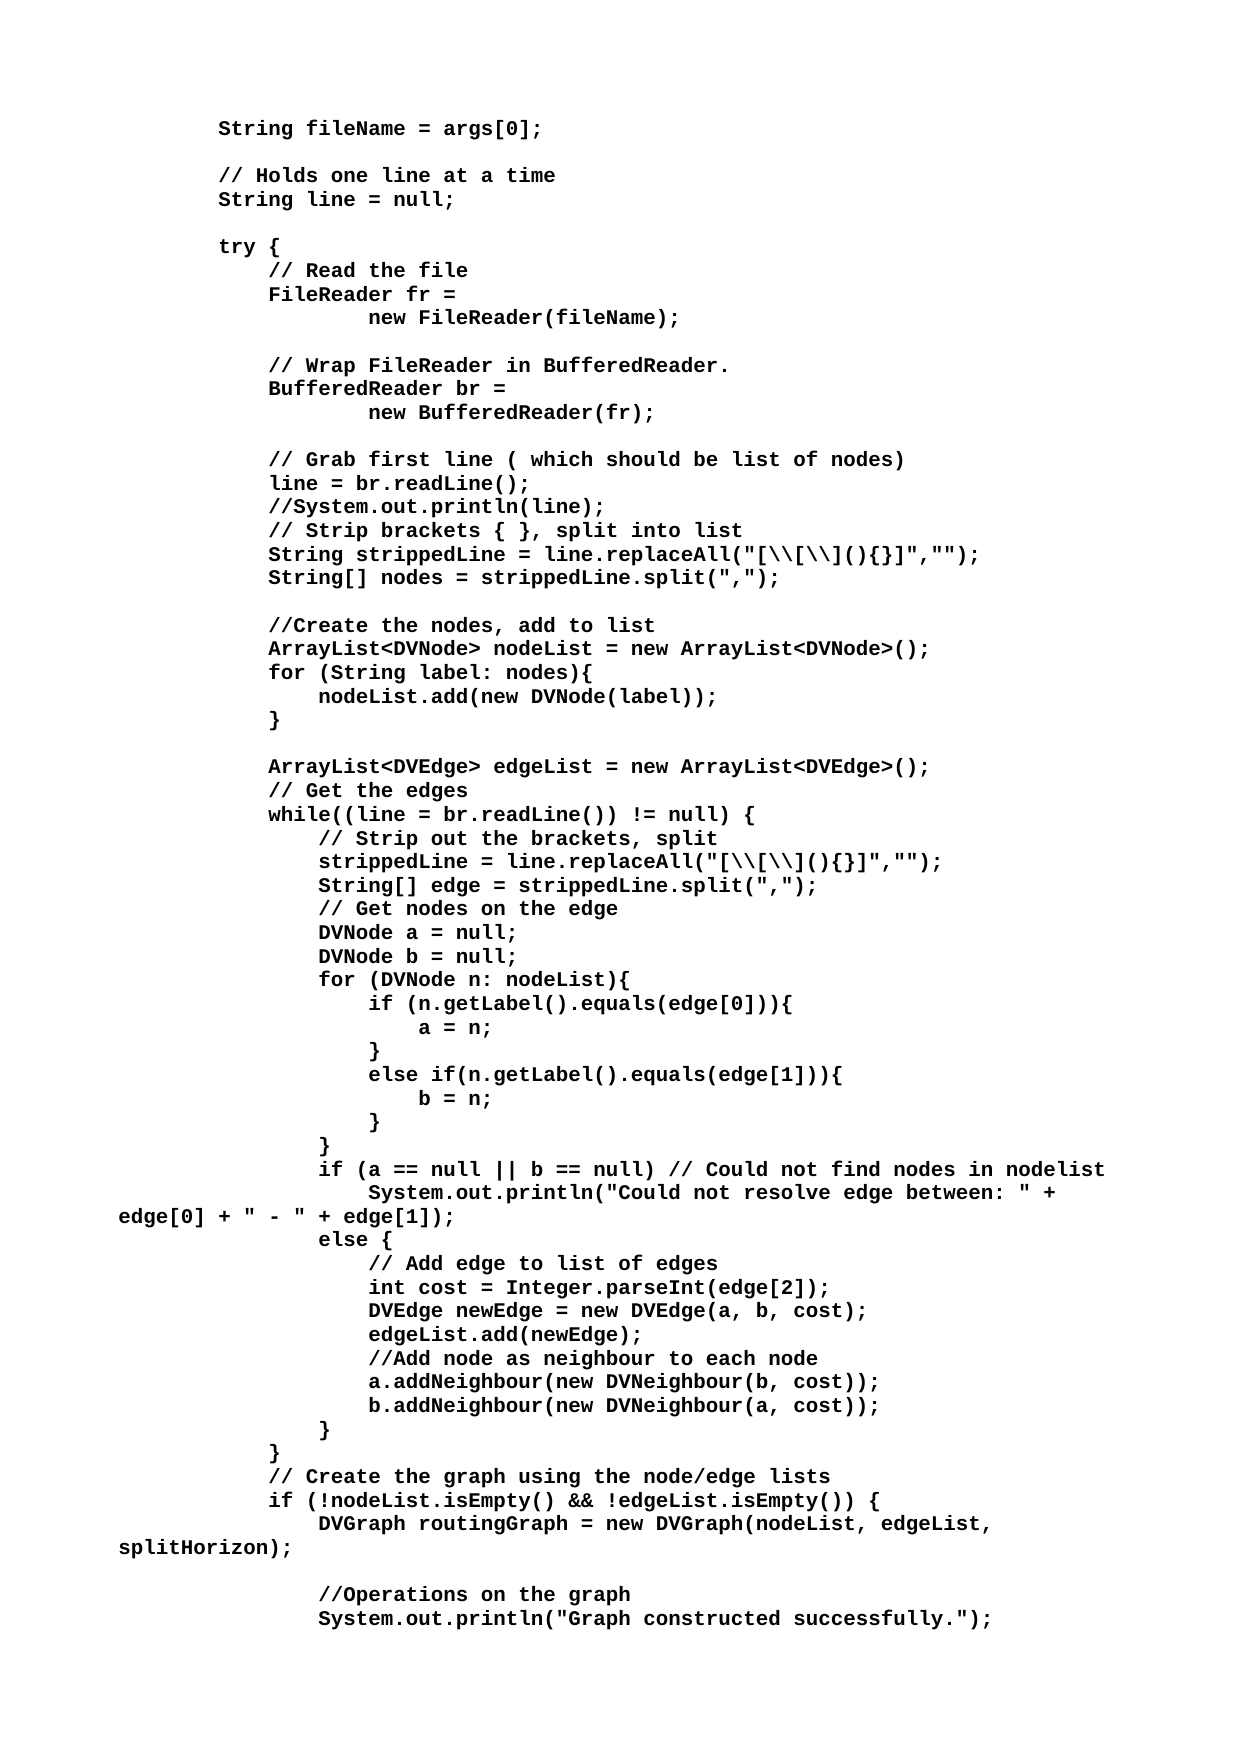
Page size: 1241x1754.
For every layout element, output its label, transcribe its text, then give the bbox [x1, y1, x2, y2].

text new BufferedReader(fr); [118, 402, 1122, 426]
text String[] nodes = strippedLine.split(","); [118, 567, 1122, 591]
text for (DVNode n: nodeList){ [118, 969, 1122, 993]
text DVGraph routingGraph = new DVGraph(nodeList, edgeList, splitHorizon); [118, 1513, 1122, 1561]
text b.addNeighbour(new DVNeighbour(a, cost)); [118, 1395, 1122, 1419]
text int cost = Integer.parseInt(edge[2]); [118, 1277, 1122, 1300]
text //Operations on the graph [118, 1584, 1122, 1608]
text else { [118, 1229, 1122, 1253]
text //Create the nodes, add to list [118, 615, 1122, 638]
text String strippedLine = line.replaceAll("[\\[\\](){}]",""); [118, 544, 1122, 567]
text System.out.println("Graph constructed successfully."); [118, 1608, 1122, 1631]
text System.out.println("Could not resolve edge between: " + edge[0] + " - " + edge[1]); [118, 1182, 1122, 1229]
text if (!nodeList.isEmpty() && !edgeList.isEmpty()) { [118, 1489, 1122, 1513]
text // Get the edges [118, 780, 1122, 804]
text String line = null; [118, 189, 1122, 213]
text DVEdge newEdge = new DVEdge(a, b, cost); [118, 1300, 1122, 1324]
text try { [118, 236, 1122, 260]
text // Read the file [118, 260, 1122, 284]
text } [118, 1442, 1122, 1466]
text DVNode a = null; [118, 922, 1122, 946]
text //System.out.println(line); [118, 496, 1122, 520]
text for (String label: nodes){ [118, 662, 1122, 686]
text // Wrap FileReader in BufferedReader. [118, 354, 1122, 378]
text } [118, 1040, 1122, 1064]
text String fileName = args[0]; [118, 118, 1122, 142]
text strippedLine = line.replaceAll("[\\[\\](){}]",""); [118, 851, 1122, 875]
text FileReader fr = [118, 284, 1122, 307]
text new FileReader(fileName); [118, 307, 1122, 331]
text DVNode b = null; [118, 946, 1122, 969]
text String[] edge = strippedLine.split(","); [118, 875, 1122, 898]
text //Add node as neighbour to each node [118, 1348, 1122, 1371]
text // Grab first line ( which should be list of nodes) [118, 449, 1122, 473]
text // Strip out the brackets, split [118, 827, 1122, 851]
text if (a == null || b == null) // Could not find nodes in nodelist [118, 1158, 1122, 1182]
text } [118, 709, 1122, 733]
text } [118, 1135, 1122, 1158]
text nodeList.add(new DVNode(label)); [118, 686, 1122, 709]
text // Create the graph using the node/edge lists [118, 1466, 1122, 1489]
text ArrayList<DVEdge> edgeList = new ArrayList<DVEdge>(); [118, 757, 1122, 780]
text } [118, 1111, 1122, 1135]
text // Get nodes on the edge [118, 898, 1122, 922]
text line = br.readLine(); [118, 473, 1122, 496]
text ArrayList<DVNode> nodeList = new ArrayList<DVNode>(); [118, 638, 1122, 662]
text } [118, 1419, 1122, 1442]
text edgeList.add(newEdge); [118, 1324, 1122, 1348]
text while((line = br.readLine()) != null) { [118, 804, 1122, 827]
text else if(n.getLabel().equals(edge[1])){ [118, 1064, 1122, 1088]
text a = n; [118, 1017, 1122, 1040]
text // Add edge to list of edges [118, 1253, 1122, 1277]
text a.addNeighbour(new DVNeighbour(b, cost)); [118, 1371, 1122, 1395]
text b = n; [118, 1088, 1122, 1111]
text // Holds one line at a time [118, 165, 1122, 189]
text if (n.getLabel().equals(edge[0])){ [118, 993, 1122, 1017]
text BufferedReader br = [118, 378, 1122, 402]
text // Strip brackets { }, split into list [118, 520, 1122, 544]
